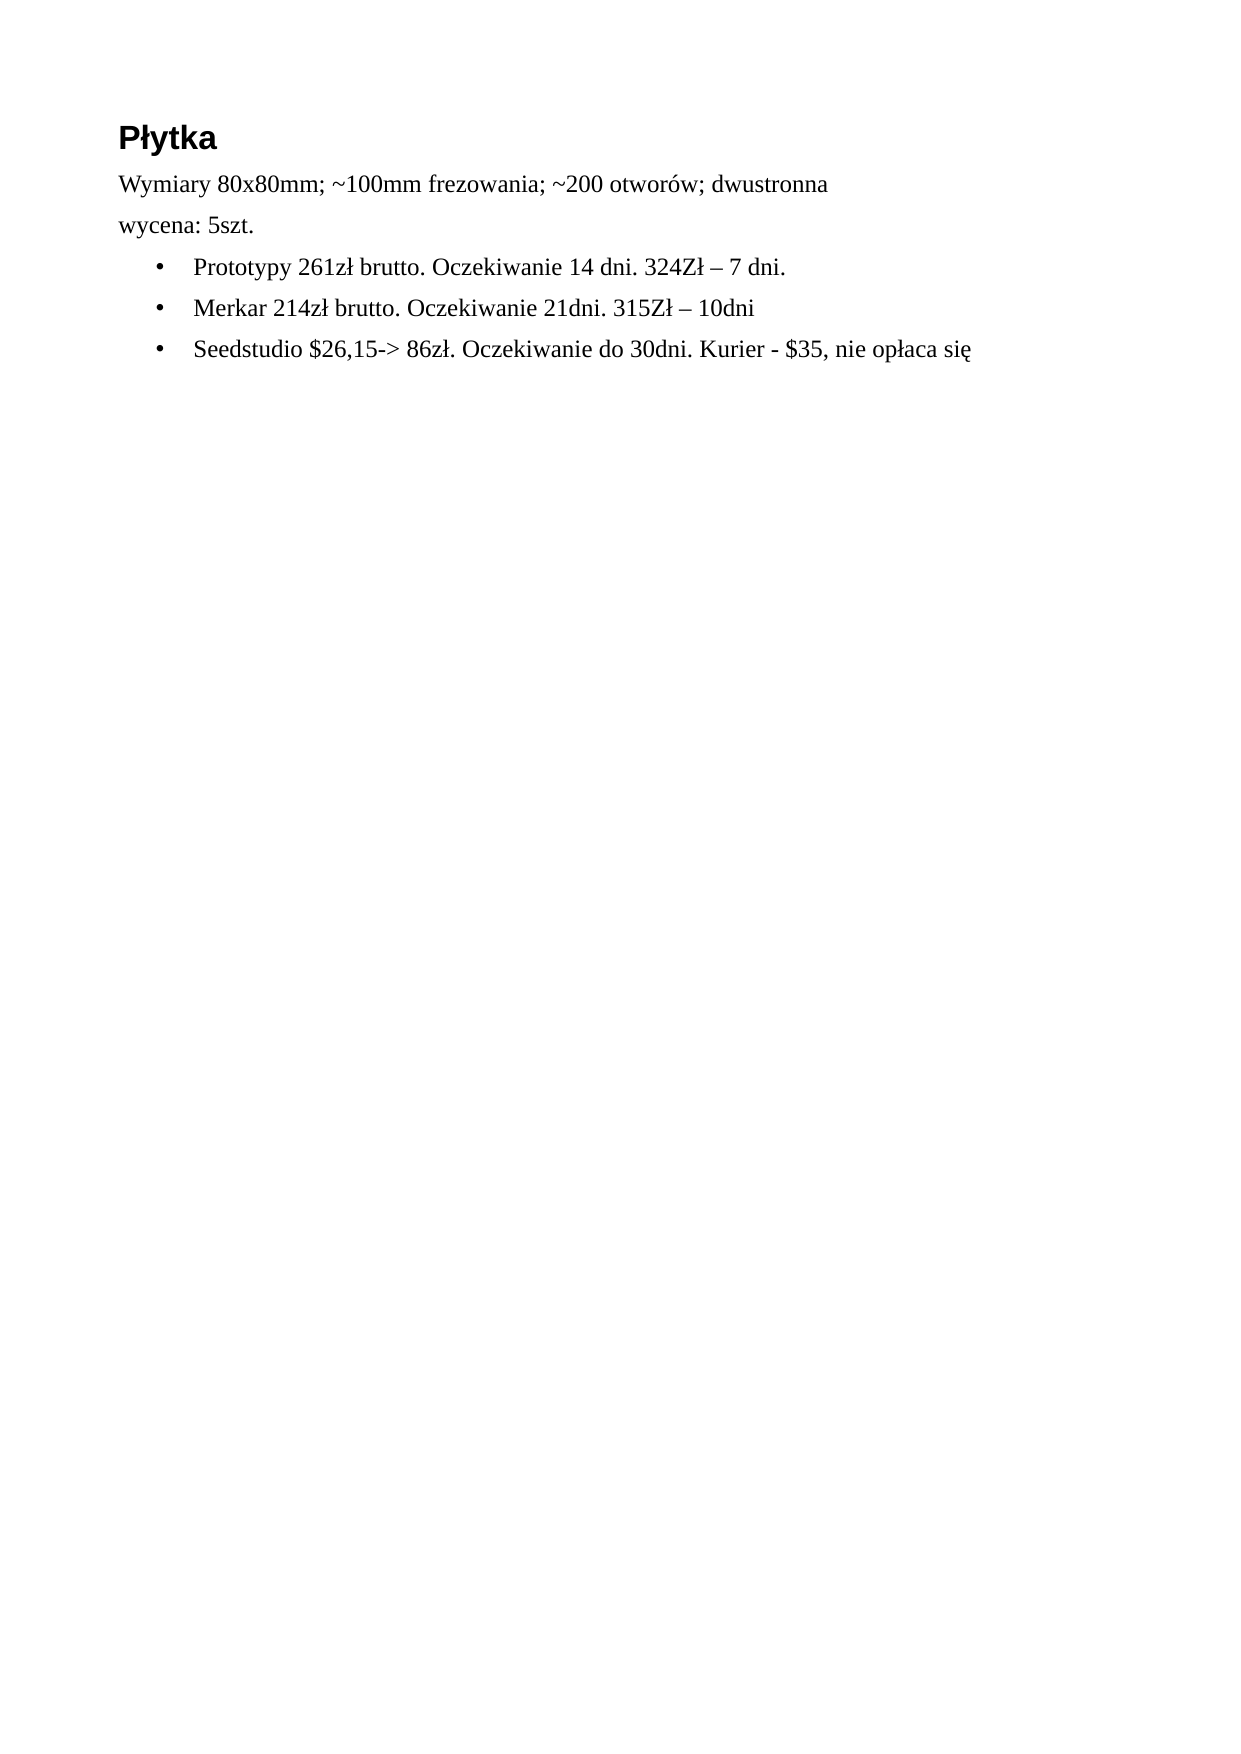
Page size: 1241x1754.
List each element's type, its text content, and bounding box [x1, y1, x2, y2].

subtitle Płytka [118, 118, 1122, 157]
list Prototypy 261zł brutto. Oczekiwanie 14 dni. 324Zł – 7 dni. [156, 252, 1122, 281]
list Seedstudio $26,15-> 86zł. Oczekiwanie do 30dni. Kurier - $35, nie opłaca się [156, 334, 1122, 363]
list Merkar 214zł brutto. Oczekiwanie 21dni. 315Zł – 10dni [156, 293, 1122, 322]
text Wymiary 80x80mm; ~100mm frezowania; ~200 otworów; dwustronna [118, 169, 1122, 198]
text wycena: 5szt. [118, 211, 1122, 239]
